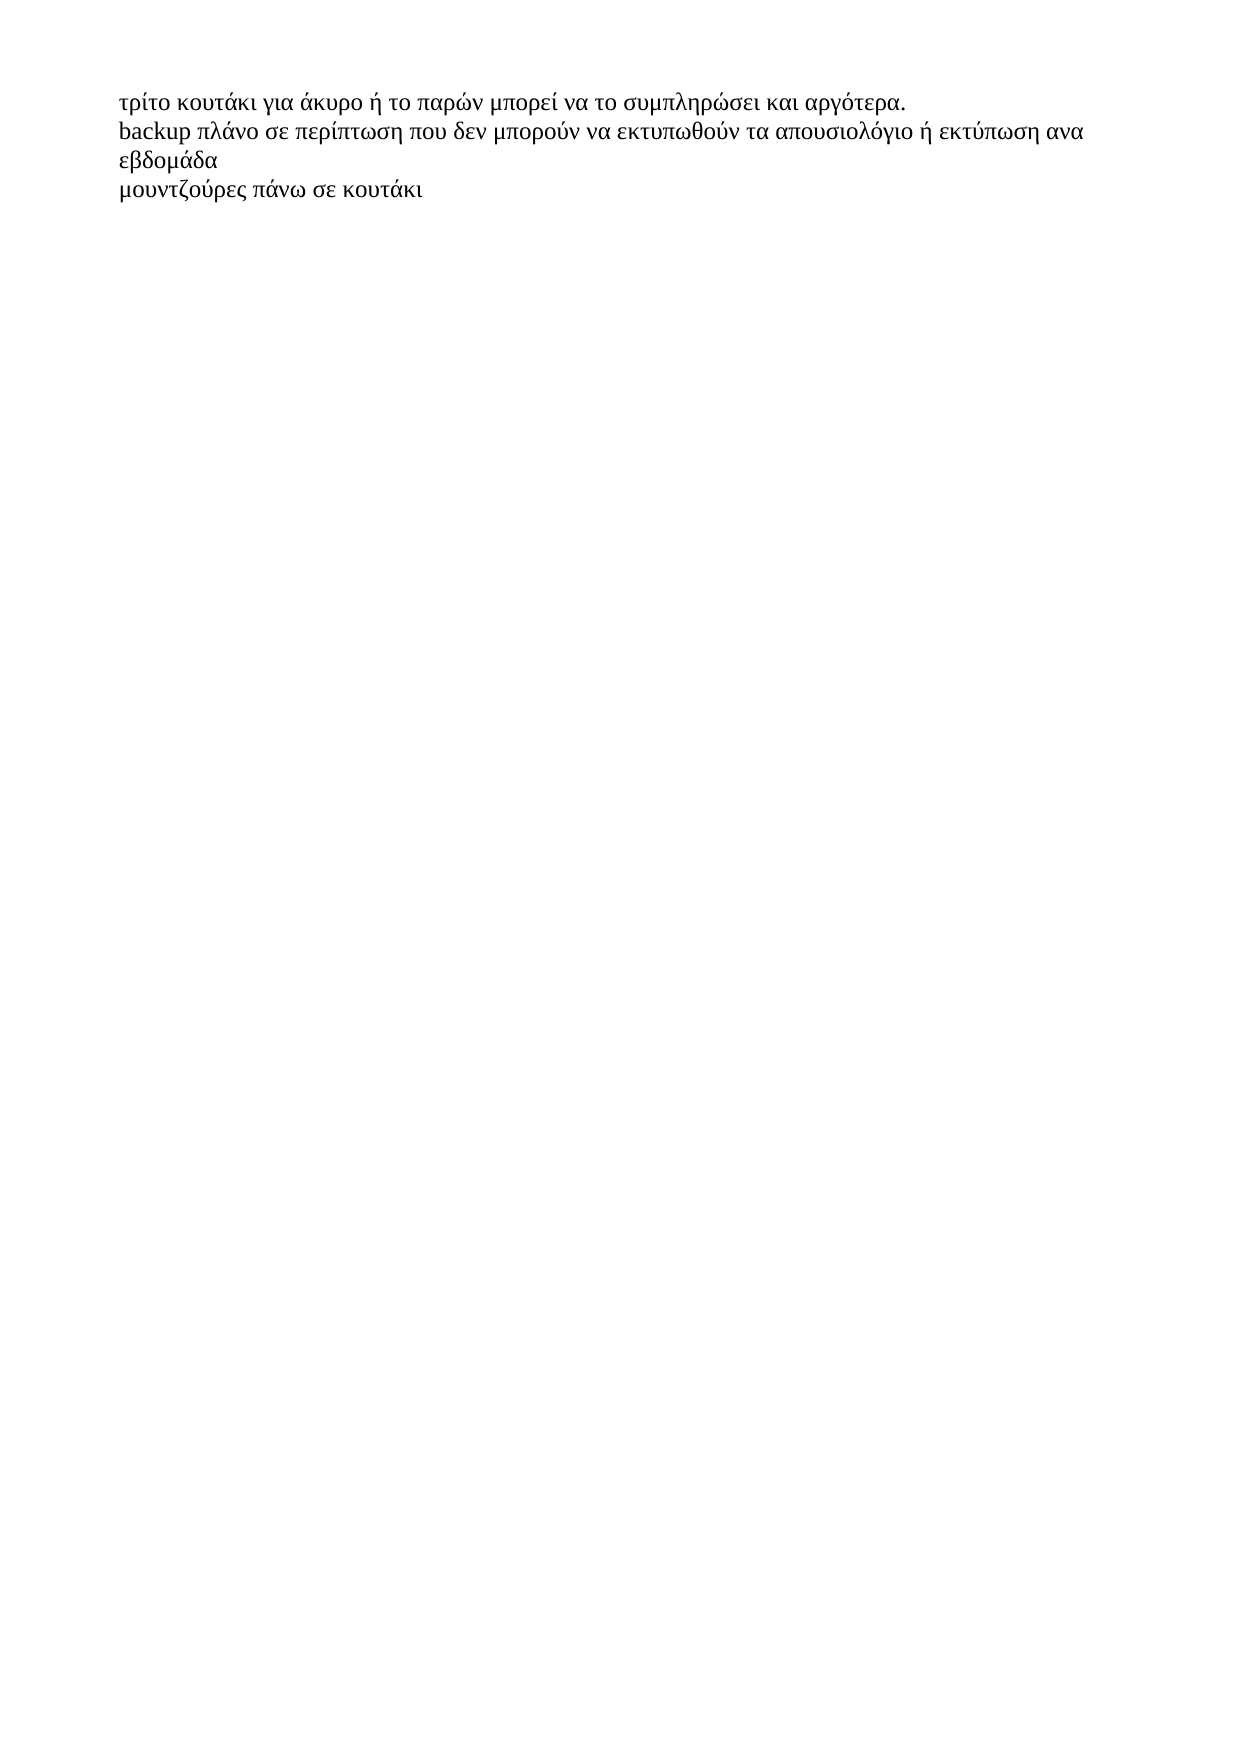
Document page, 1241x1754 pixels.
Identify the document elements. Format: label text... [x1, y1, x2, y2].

text μουντζούρες πάνω σε κουτάκι [119, 174, 1121, 202]
text τρίτο κουτάκι για άκυρο ή το παρών μπορεί να το συμπληρώσει και αργότερα. [119, 87, 1121, 116]
text backup πλάνο σε περίπτωση που δεν μπορούν να εκτυπωθούν τα απουσιολόγιο ή εκτύπωση ανα εβδομάδα [119, 116, 1121, 174]
